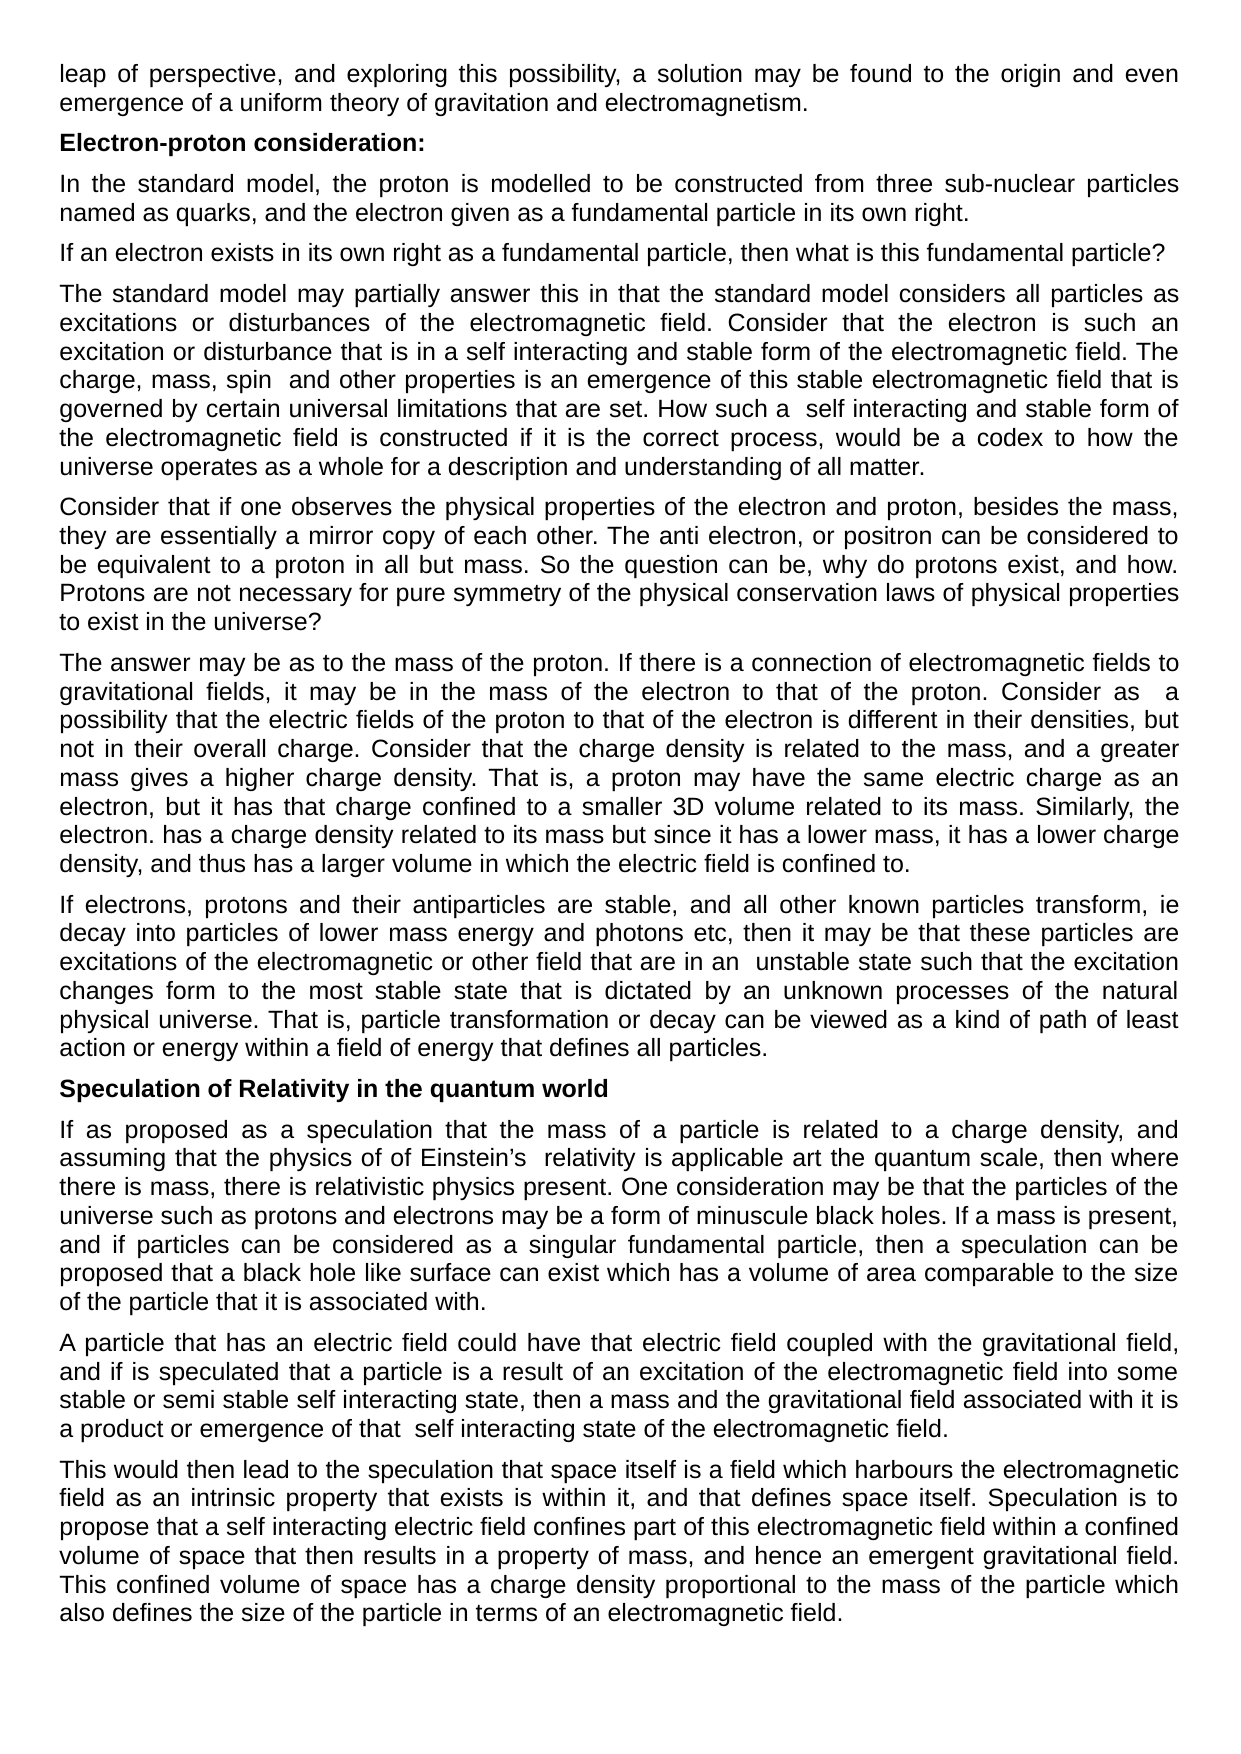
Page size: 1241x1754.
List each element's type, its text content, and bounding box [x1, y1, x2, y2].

text Speculation of Relativity in the quantum world [59, 1074, 1181, 1103]
text A particle that has an electric field could have that electric field coupled with the gravitational field, and if is speculated that a particle is a result of an excitation of the electromagnetic field into some stable or semi stable self interacting state, then a mass and the gravitational field associated with it is a product or emergence of that self interacting state of the electromagnetic field. [59, 1328, 1181, 1443]
text If as proposed as a speculation that the mass of a particle is related to a charge density, and assuming that the physics of of Einstein’s relativity is applicable art the quantum scale, then where there is mass, there is relativistic physics present. One consideration may be that the particles of the universe such as protons and electrons may be a form of minuscule black holes. If a mass is present, and if particles can be considered as a singular fundamental particle, then a speculation can be proposed that a black hole like surface can exist which has a volume of area comparable to the size of the particle that it is associated with. [59, 1115, 1181, 1316]
text Electron-proton consideration: [59, 128, 1181, 157]
text If an electron exists in its own right as a fundamental particle, then what is this fundamental particle? [59, 238, 1181, 267]
text This would then lead to the speculation that space itself is a field which harbours the electromagnetic field as an intrinsic property that exists is within it, and that defines space itself. Speculation is to propose that a self interacting electric field confines part of this electromagnetic field within a confined volume of space that then results in a property of mass, and hence an emergent gravitational field. This confined volume of space has a charge density proportional to the mass of the particle which also defines the size of the particle in terms of an electromagnetic field. [59, 1455, 1181, 1627]
text The standard model may partially answer this in that the standard model considers all particles as excitations or disturbances of the electromagnetic field. Consider that the electron is such an excitation or disturbance that is in a self interacting and stable form of the electromagnetic field. The charge, mass, spin and other properties is an emergence of this stable electromagnetic field that is governed by certain universal limitations that are set. How such a self interacting and stable form of the electromagnetic field is constructed if it is the correct process, would be a codex to how the universe operates as a whole for a description and understanding of all matter. [59, 279, 1181, 480]
text Consider that if one observes the physical properties of the electron and proton, besides the mass, they are essentially a mirror copy of each other. The anti electron, or positron can be considered to be equivalent to a proton in all but mass. So the question can be, why do protons exist, and how. Protons are not necessary for pure symmetry of the physical conservation laws of physical properties to exist in the universe? [59, 492, 1181, 636]
text In the standard model, the proton is modelled to be constructed from three sub-nuclear particles named as quarks, and the electron given as a fundamental particle in its own right. [59, 169, 1181, 227]
text If electrons, protons and their antiparticles are stable, and all other known particles transform, ie decay into particles of lower mass energy and photons etc, then it may be that these particles are excitations of the electromagnetic or other field that are in an unstable state such that the excitation changes form to the most stable state that is dictated by an unknown processes of the natural physical universe. That is, particle transformation or decay can be viewed as a kind of path of least action or energy within a field of energy that defines all particles. [59, 890, 1181, 1062]
text The answer may be as to the mass of the proton. If there is a connection of electromagnetic fields to gravitational fields, it may be in the mass of the electron to that of the proton. Consider as a possibility that the electric fields of the proton to that of the electron is different in their densities, but not in their overall charge. Consider that the charge density is related to the mass, and a greater mass gives a higher charge density. That is, a proton may have the same electric charge as an electron, but it has that charge confined to a smaller 3D volume related to its mass. Similarly, the electron. has a charge density related to its mass but since it has a lower mass, it has a lower charge density, and thus has a larger volume in which the electric field is confined to. [59, 648, 1181, 878]
text leap of perspective, and exploring this possibility, a solution may be found to the origin and even emergence of a uniform theory of gravitation and electromagnetism. [59, 59, 1181, 117]
